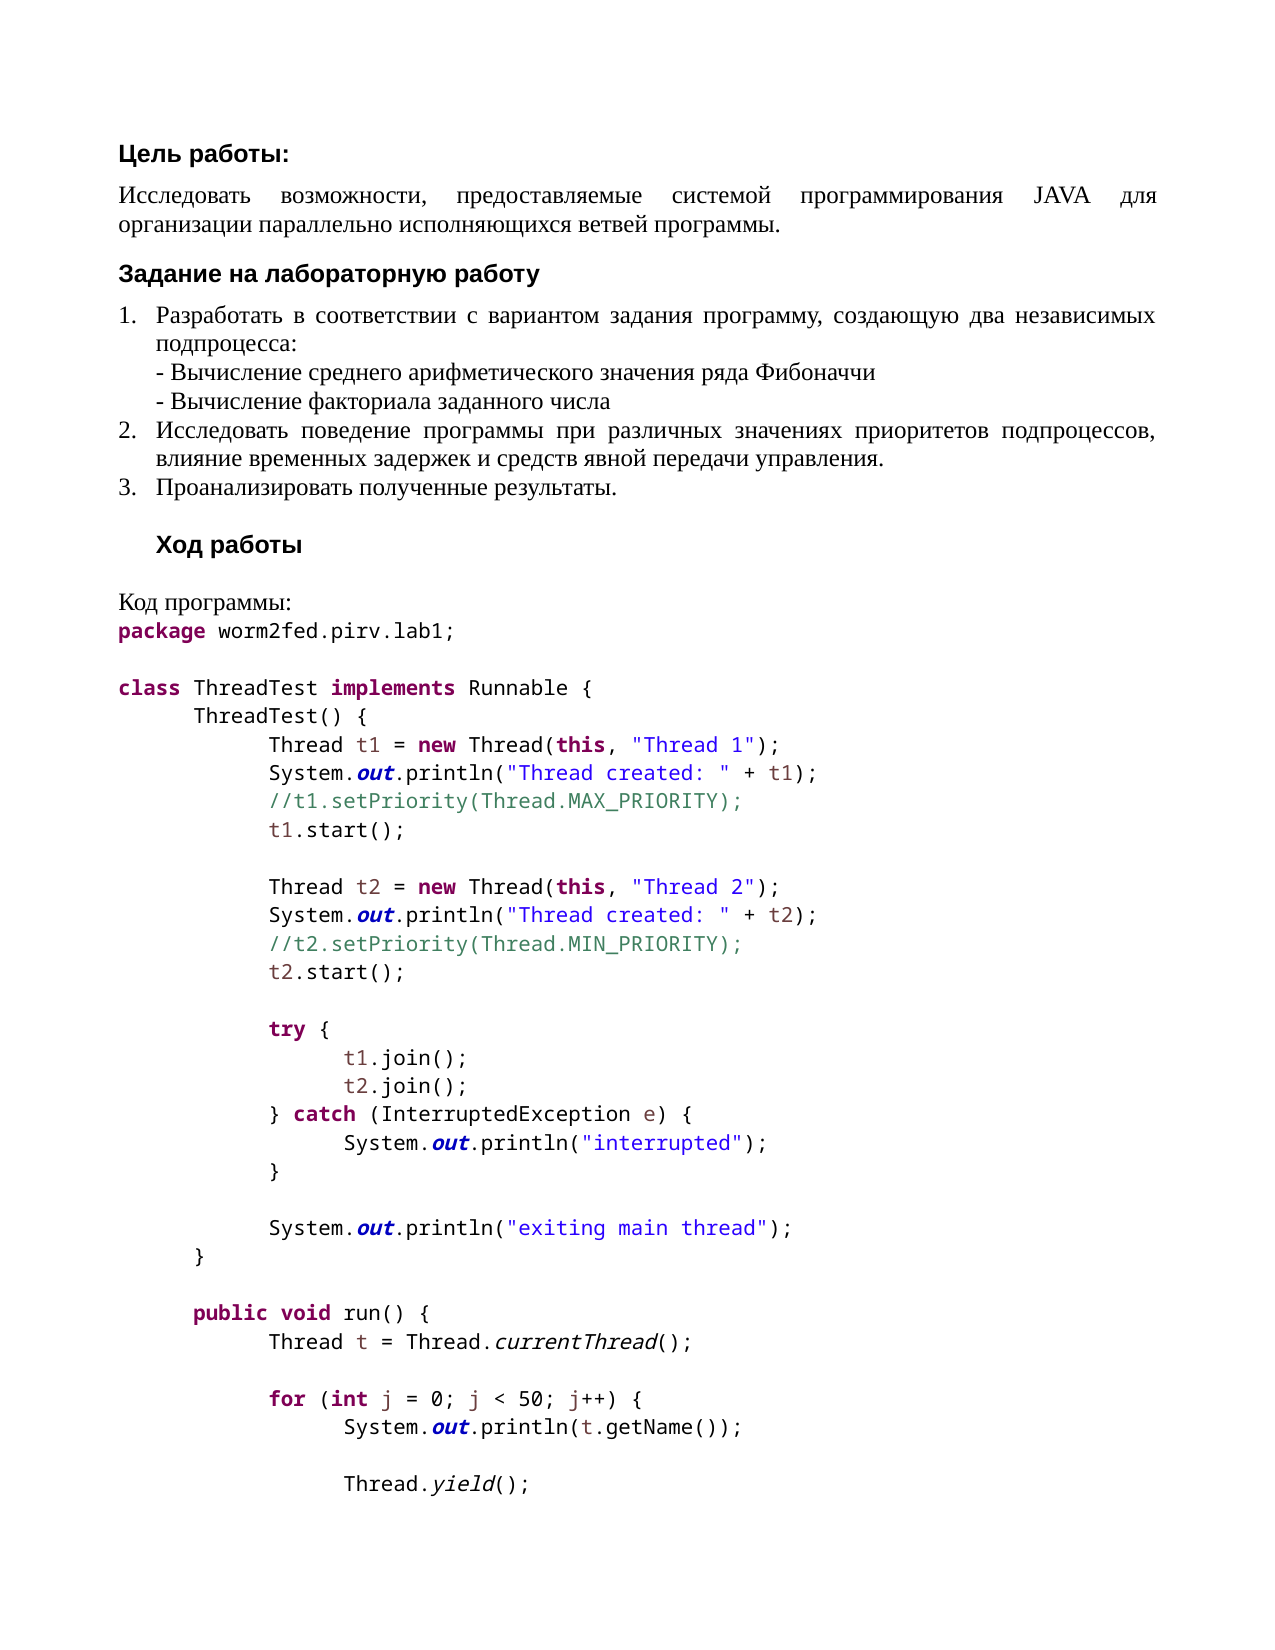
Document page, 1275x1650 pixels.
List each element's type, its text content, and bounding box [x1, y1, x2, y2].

text Исследовать возможности, предоставляемые системой программирования JAVA для организации параллельно исполняющихся ветвей программы. [118, 180, 1157, 238]
text } [118, 1242, 1157, 1270]
list Исследовать поведение программы при различных значениях приоритетов подпроцессов, влияние временных задержек и средств явной передачи управления. [118, 415, 1157, 472]
text Thread t = Thread.currentThread(); [118, 1327, 1157, 1355]
text ThreadTest() { [118, 701, 1157, 730]
text t2.join(); [118, 1071, 1157, 1099]
subtitle Цель работы: [118, 139, 1157, 168]
list Разработать в соответствии с вариантом задания программу, создающую два независимых подпроцесса: [118, 300, 1157, 357]
text public void run() { [118, 1298, 1157, 1327]
text //t2.setPriority(Thread.MIN_PRIORITY); [118, 929, 1157, 957]
text Thread t1 = new Thread(this, "Thread 1"); [118, 730, 1157, 758]
subtitle Задание на лабораторную работу [118, 258, 1157, 287]
text for (int j = 0; j < 50; j++) { [118, 1384, 1157, 1412]
text t2.start(); [118, 957, 1157, 986]
text System.out.println(t.getName()); [118, 1412, 1157, 1441]
list Ход работы [118, 530, 1157, 558]
text System.out.println("Thread created: " + t1); [118, 758, 1157, 787]
text try { [118, 1014, 1157, 1043]
list Проанализировать полученные результаты. [118, 472, 1157, 501]
text Thread.yield(); [118, 1469, 1157, 1498]
text } catch (InterruptedException e) { [118, 1099, 1157, 1128]
text Код программы: [118, 587, 1157, 616]
text } [118, 1156, 1157, 1185]
text package worm2fed.pirv.lab1; [118, 616, 1157, 644]
text //t1.setPriority(Thread.MAX_PRIORITY); [118, 787, 1157, 815]
text System.out.println("Thread created: " + t2); [118, 900, 1157, 929]
text t1.start(); [118, 815, 1157, 843]
text class ThreadTest implements Runnable { [118, 673, 1157, 701]
list - Вычисление факториала заданного числа [118, 386, 1157, 415]
text System.out.println("exiting main thread"); [118, 1213, 1157, 1242]
list - Вычисление среднего арифметического значения ряда Фибоначчи [118, 357, 1157, 386]
text t1.join(); [118, 1043, 1157, 1071]
text Thread t2 = new Thread(this, "Thread 2"); [118, 872, 1157, 900]
text System.out.println("interrupted"); [118, 1128, 1157, 1156]
